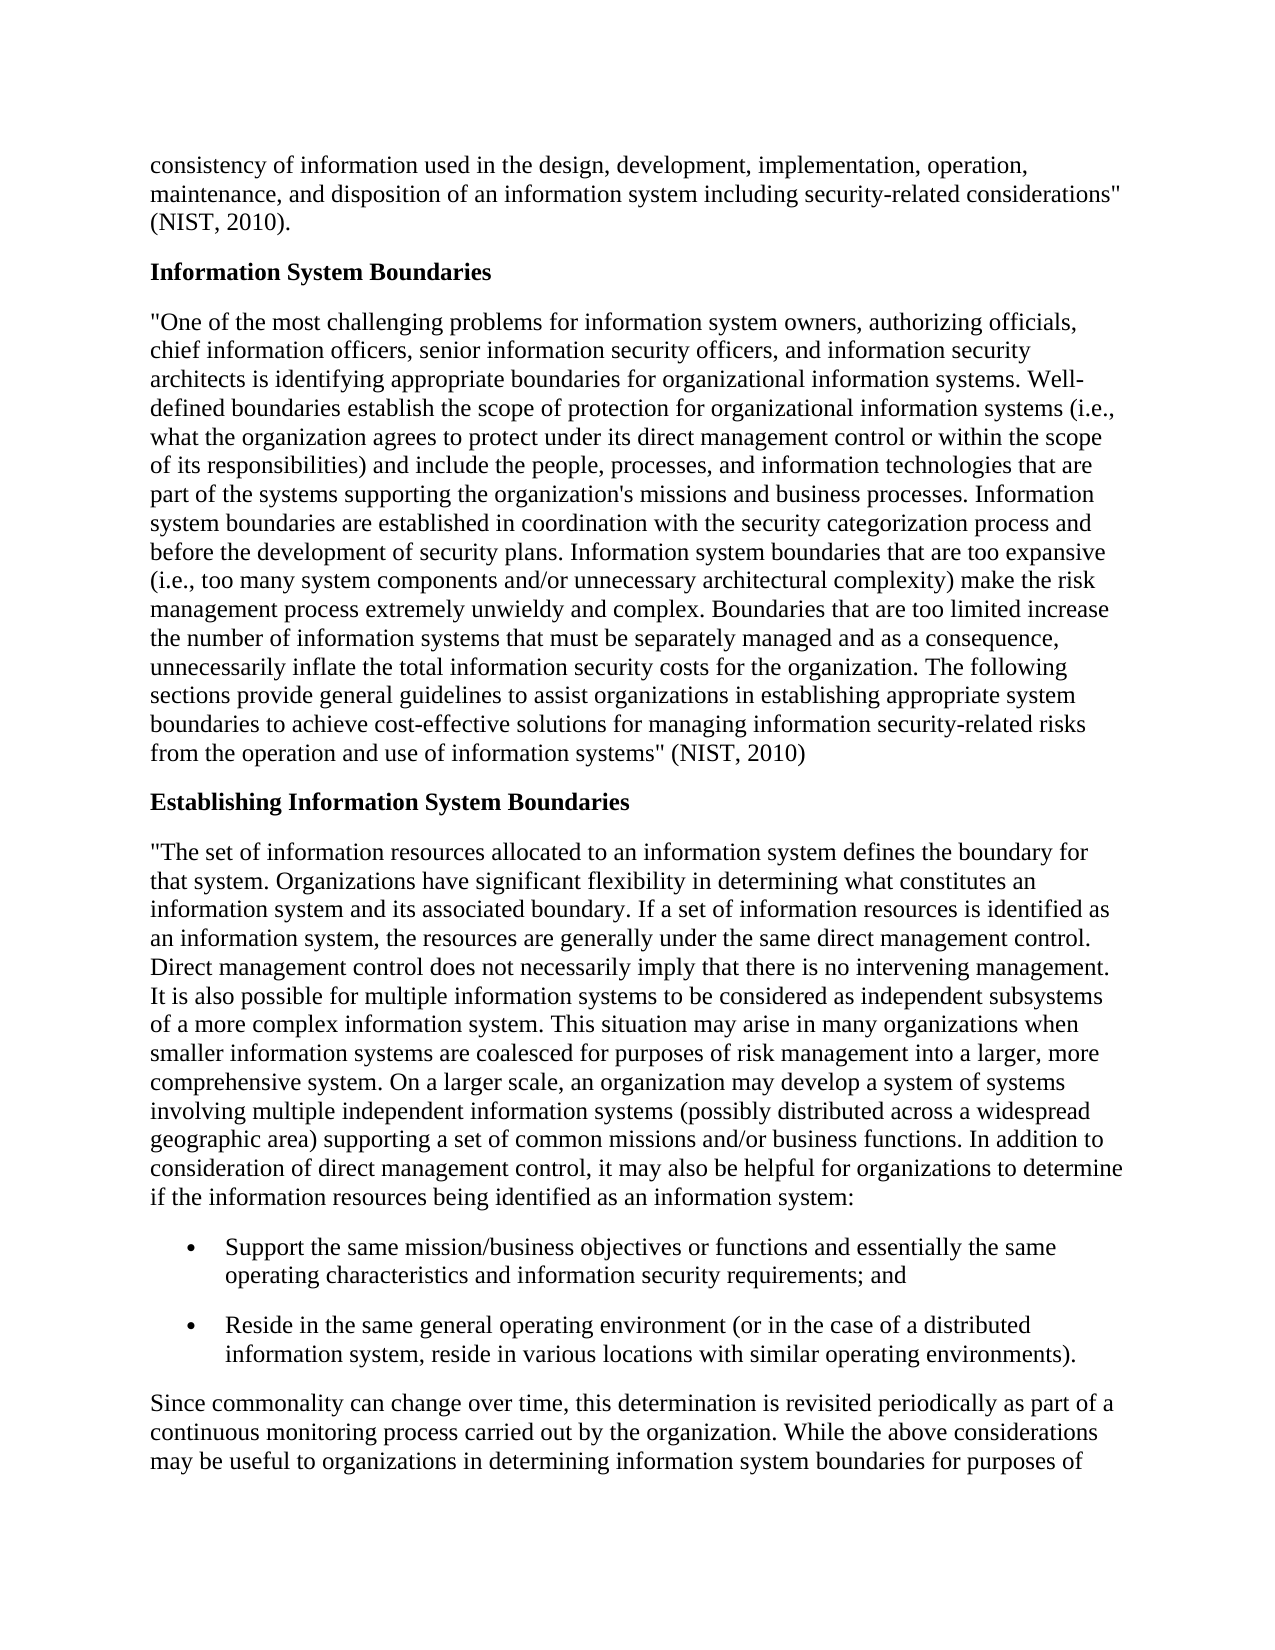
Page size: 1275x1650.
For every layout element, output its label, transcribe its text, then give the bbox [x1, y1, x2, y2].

list Support the same mission/business objectives or functions and essentially the same operating characteristics and information security requirements; and [187, 1232, 1125, 1289]
text "One of the most challenging problems for information system owners, authorizing officials, chief information officers, senior information security officers, and information security architects is identifying appropriate boundaries for organizational information systems. Well-defined boundaries establish the scope of protection for organizational information systems (i.e., what the organization agrees to protect under its direct management control or within the scope of its responsibilities) and include the people, processes, and information technologies that are part of the systems supporting the organization's missions and business processes. Information system boundaries are established in coordination with the security categorization process and before the development of security plans. Information system boundaries that are too expansive (i.e., too many system components and/or unnecessary architectural complexity) make the risk management process extremely unwieldy and complex. Boundaries that are too limited increase the number of information systems that must be separately managed and as a consequence, unnecessarily inflate the total information security costs for the organization. The following sections provide general guidelines to assist organizations in establishing appropriate system boundaries to achieve cost-effective solutions for managing information security-related risks from the operation and use of information systems" (NIST, 2010) [150, 307, 1125, 767]
text consistency of information used in the design, development, implementation, operation, maintenance, and disposition of an information system including security-related considerations" (NIST, 2010). [150, 150, 1125, 236]
text Establishing Information System Boundaries [150, 787, 1125, 816]
list Reside in the same general operating environment (or in the case of a distributed information system, reside in various locations with similar operating environments). [187, 1310, 1125, 1367]
text "The set of information resources allocated to an information system defines the boundary for that system. Organizations have significant flexibility in determining what constitutes an information system and its associated boundary. If a set of information resources is identified as an information system, the resources are generally under the same direct management control. Direct management control does not necessarily imply that there is no intervening management. It is also possible for multiple information systems to be considered as independent subsystems of a more complex information system. This situation may arise in many organizations when smaller information systems are coalesced for purposes of risk management into a larger, more comprehensive system. On a larger scale, an organization may develop a system of systems involving multiple independent information systems (possibly distributed across a widespread geographic area) supporting a set of common missions and/or business functions. In addition to consideration of direct management control, it may also be helpful for organizations to determine if the information resources being identified as an information system: [150, 837, 1125, 1211]
text Since commonality can change over time, this determination is revisited periodically as part of a continuous monitoring process carried out by the organization. While the above considerations may be useful to organizations in determining information system boundaries for purposes of [150, 1388, 1125, 1474]
text Information System Boundaries [150, 257, 1125, 286]
